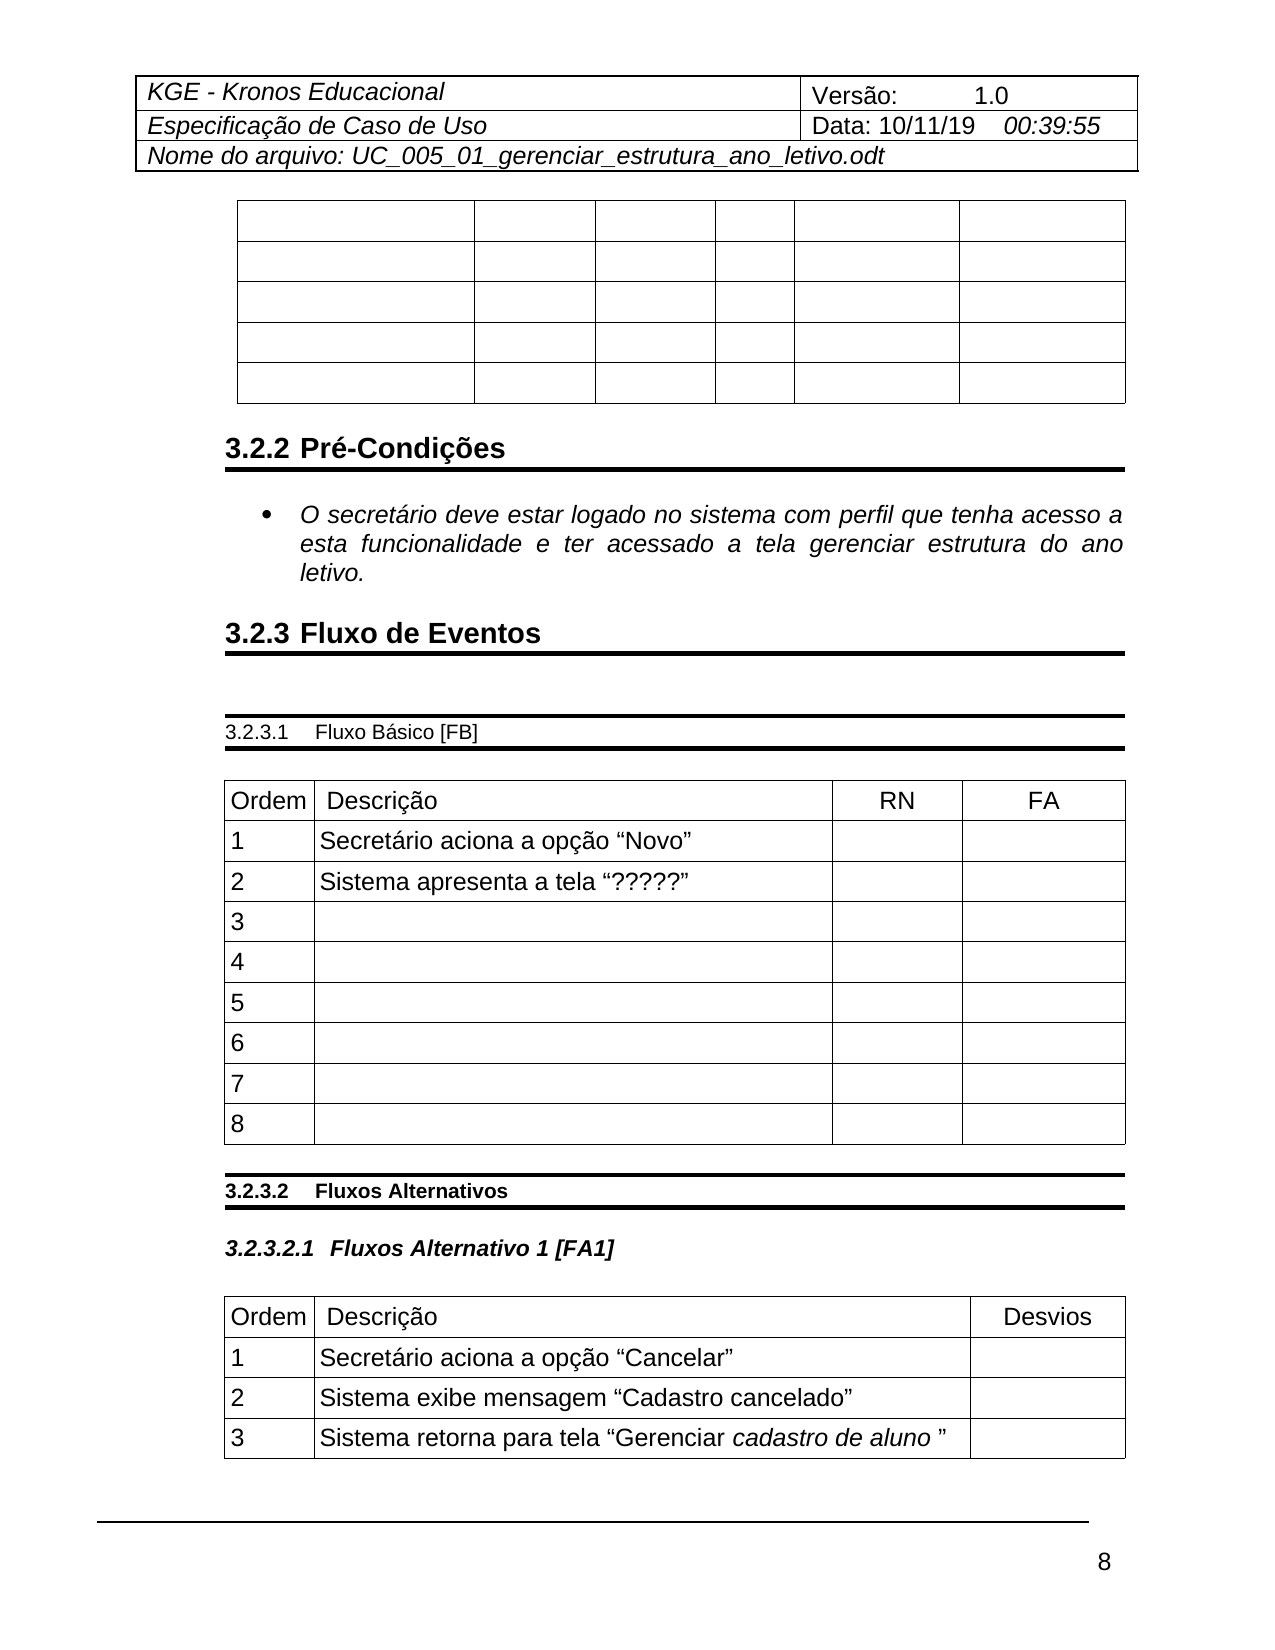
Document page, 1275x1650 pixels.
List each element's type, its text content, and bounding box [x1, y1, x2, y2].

table_cell [716, 323, 794, 362]
table_cell [475, 323, 595, 362]
table_cell [238, 323, 474, 362]
table_cell [475, 363, 595, 402]
table_cell [963, 942, 1125, 982]
table_cell [596, 282, 715, 322]
table_header Desvios [971, 1297, 1125, 1337]
table_header FA [963, 781, 1125, 820]
table_cell 2 [225, 862, 314, 901]
table_cell Sistema exibe mensagem “Cadastro cancelado” [315, 1378, 970, 1417]
table_cell [238, 201, 474, 241]
table_cell [475, 282, 595, 322]
table_cell [833, 902, 962, 941]
table_cell [963, 1104, 1125, 1143]
table_cell Sistema retorna para tela “Gerenciar cadastro de aluno ” [315, 1419, 970, 1458]
table_cell [833, 862, 962, 901]
table_cell 6 [225, 1023, 314, 1063]
table_cell [963, 1023, 1125, 1063]
table_header Descrição [315, 1297, 970, 1337]
table_cell [833, 942, 962, 982]
table_cell [238, 363, 474, 402]
table_cell [960, 242, 1125, 281]
table_cell 1 [225, 821, 314, 861]
table_cell 3 [225, 1419, 314, 1458]
table_cell [833, 821, 962, 861]
table_header Descrição [315, 781, 832, 820]
table_cell [971, 1419, 1125, 1458]
table_cell [315, 983, 832, 1022]
table_header Ordem [225, 1297, 314, 1337]
table_cell [960, 282, 1125, 322]
table_cell [963, 821, 1125, 861]
subtitle Fluxo Básico [FB] [225, 718, 1125, 746]
table_cell 1 [225, 1338, 314, 1377]
table_cell 3 [225, 902, 314, 941]
table_cell [795, 323, 959, 362]
table_cell 8 [225, 1104, 314, 1143]
table_header Ordem [225, 781, 314, 820]
table_cell Secretário aciona a opção “Cancelar” [315, 1338, 970, 1377]
table_cell [596, 363, 715, 402]
table_cell 5 [225, 983, 314, 1022]
table_cell [833, 1023, 962, 1063]
table_cell [716, 363, 794, 402]
table_cell [963, 983, 1125, 1022]
table_cell [960, 201, 1125, 241]
table_cell [716, 282, 794, 322]
table_cell [833, 983, 962, 1022]
table_cell [596, 201, 715, 241]
table_cell 4 [225, 942, 314, 982]
table_header RN [833, 781, 962, 820]
table_cell [833, 1064, 962, 1103]
table_cell [795, 242, 959, 281]
table_cell Sistema apresenta a tela “?????” [315, 862, 832, 901]
table_cell [795, 363, 959, 402]
table_cell [963, 1064, 1125, 1103]
table_cell [971, 1338, 1125, 1377]
subtitle Pré-Condições [225, 431, 1125, 467]
table_cell [795, 282, 959, 322]
table_cell [315, 1064, 832, 1103]
table_cell [960, 323, 1125, 362]
table_cell [971, 1378, 1125, 1417]
table_cell 2 [225, 1378, 314, 1417]
table_cell 7 [225, 1064, 314, 1103]
table_cell [315, 1104, 832, 1143]
subtitle Fluxos Alternativo 1 [FA1] [225, 1235, 1125, 1261]
table_cell [315, 942, 832, 982]
table_cell [315, 1023, 832, 1063]
table_cell [475, 201, 595, 241]
table_cell [596, 242, 715, 281]
table_cell [238, 242, 474, 281]
table_cell Secretário aciona a opção “Novo” [315, 821, 832, 861]
table_cell [596, 323, 715, 362]
table_cell [716, 201, 794, 241]
table_cell [475, 242, 595, 281]
table_cell [963, 862, 1125, 901]
table_cell [238, 282, 474, 322]
table_cell [963, 902, 1125, 941]
table_cell [833, 1104, 962, 1143]
table_cell [716, 242, 794, 281]
table_cell [315, 902, 832, 941]
table_cell [795, 201, 959, 241]
subtitle Fluxos Alternativos [225, 1177, 1125, 1205]
table_cell [960, 363, 1125, 402]
subtitle Fluxo de Eventos [225, 616, 1125, 651]
list O secretário deve estar logado no sistema com perfil que tenha acesso a esta funcionalidade e ter acessado a tela gerenciar estrutura do ano letivo. [262, 501, 1125, 587]
